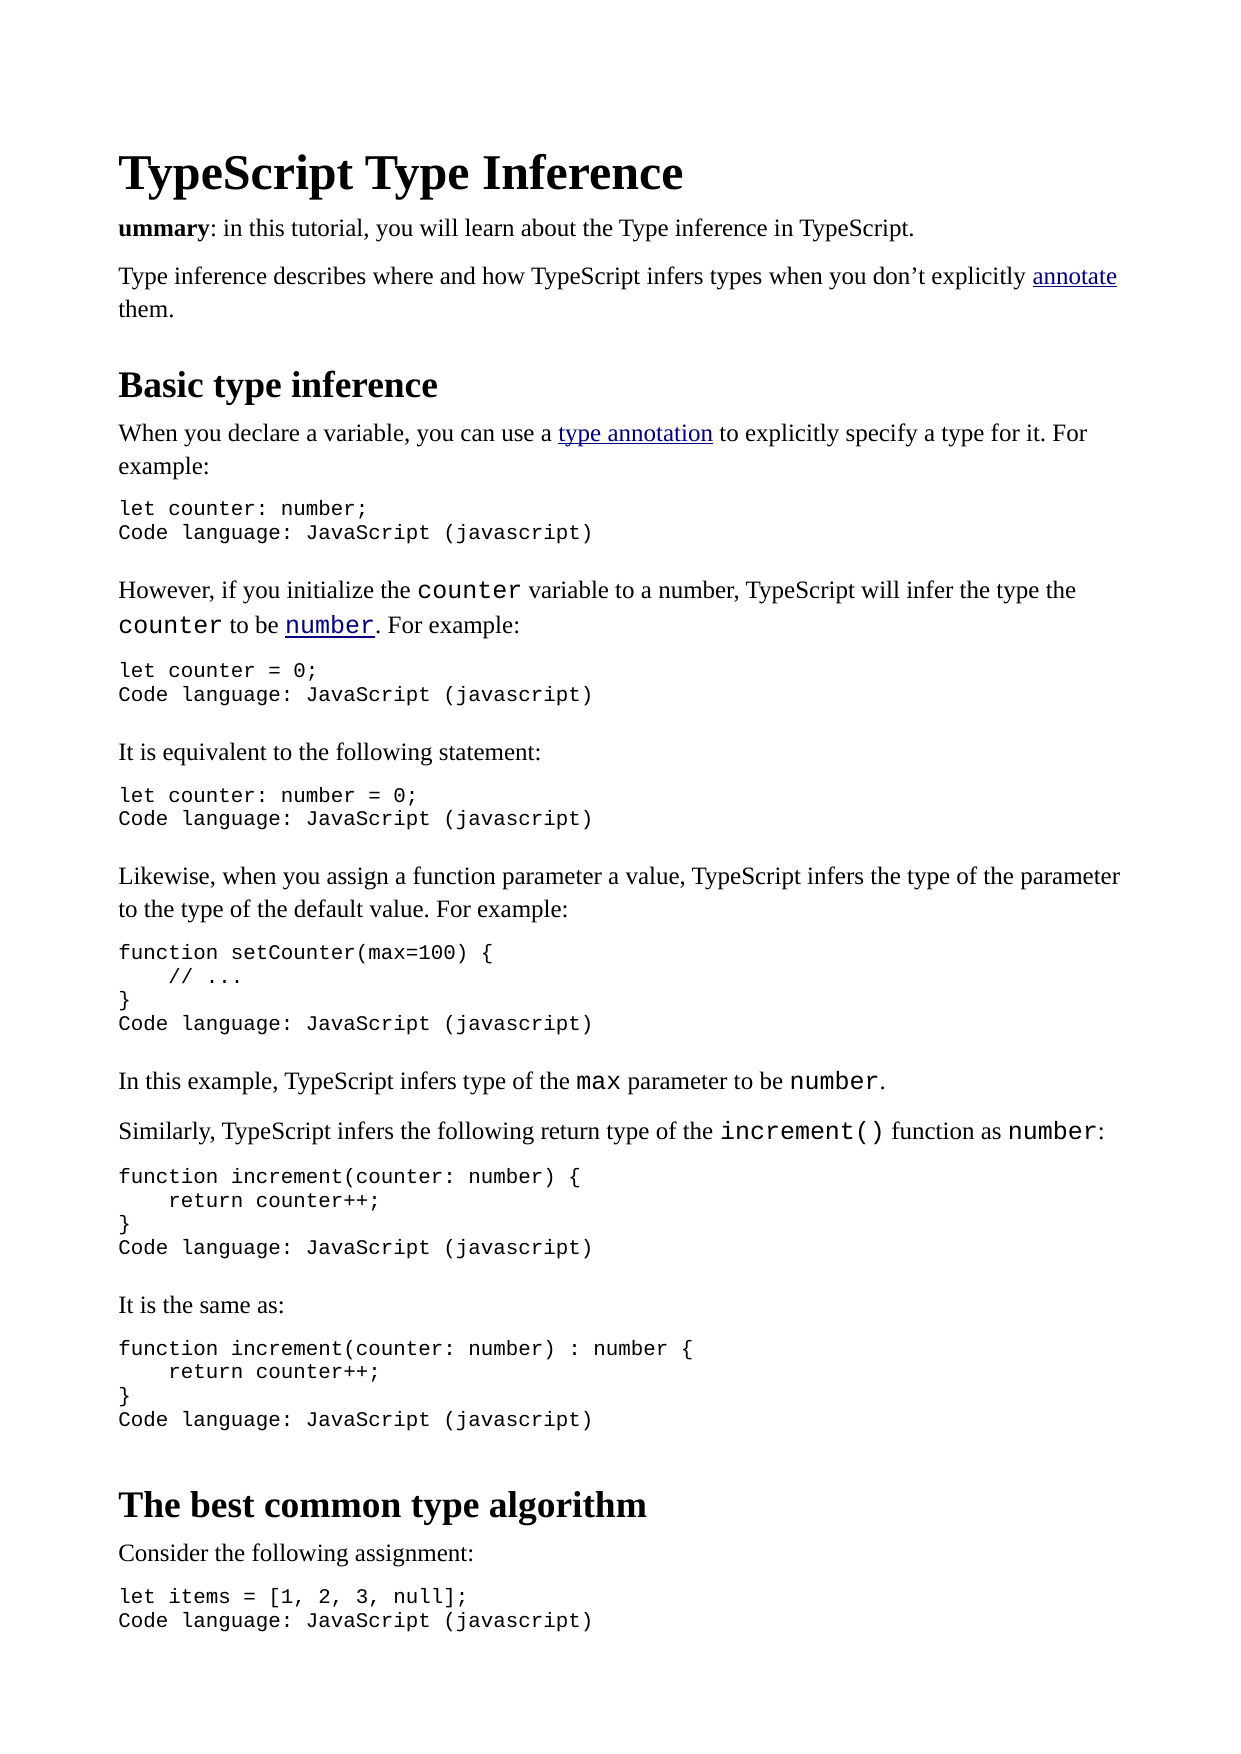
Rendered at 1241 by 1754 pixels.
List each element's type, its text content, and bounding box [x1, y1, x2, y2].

text Code language: JavaScript (javascript) [118, 1237, 1122, 1261]
text } [118, 989, 1122, 1013]
text let counter = 0; [118, 660, 1122, 684]
text Code language: JavaScript (javascript) [118, 1609, 1122, 1633]
text Code language: JavaScript (javascript) [118, 684, 1122, 708]
text Code language: JavaScript (javascript) [118, 1013, 1122, 1037]
text let counter: number = 0; [118, 785, 1122, 808]
subtitle Basic type inference [118, 362, 1122, 405]
text let items = [1, 2, 3, null]; [118, 1586, 1122, 1609]
text Consider the following assignment: [118, 1538, 1122, 1567]
subtitle The best common type algorithm [118, 1483, 1122, 1526]
text It is equivalent to the following statement: [118, 737, 1122, 766]
subtitle TypeScript Type Inference [118, 143, 1122, 201]
text In this example, TypeScript infers type of the max parameter to be number. [118, 1066, 1122, 1097]
text When you declare a variable, you can use a type annotation to explicitly specify a type for it. For example: [118, 418, 1122, 479]
text Code language: JavaScript (javascript) [118, 522, 1122, 546]
text It is the same as: [118, 1290, 1122, 1319]
text Code language: JavaScript (javascript) [118, 1409, 1122, 1432]
text Code language: JavaScript (javascript) [118, 808, 1122, 832]
text ummary: in this tutorial, you will learn about the Type inference in TypeScript. [118, 213, 1122, 242]
text Likewise, when you assign a function parameter a value, TypeScript infers the type of the parameter to the type of the default value. For example: [118, 861, 1122, 923]
text function increment(counter: number) : number { [118, 1338, 1122, 1361]
text return counter++; [118, 1190, 1122, 1213]
text However, if you initialize the counter variable to a number, TypeScript will infer the type the counter to be number. For example: [118, 575, 1122, 641]
text // ... [118, 966, 1122, 989]
text function setCounter(max=100) { [118, 942, 1122, 966]
text return counter++; [118, 1361, 1122, 1385]
text let counter: number; [118, 498, 1122, 522]
text Similarly, TypeScript infers the following return type of the increment() function as number: [118, 1116, 1122, 1147]
text Type inference describes where and how TypeScript infers types when you don’t explicitly annotate them. [118, 261, 1122, 322]
text } [118, 1385, 1122, 1409]
text function increment(counter: number) { [118, 1166, 1122, 1190]
text } [118, 1213, 1122, 1237]
